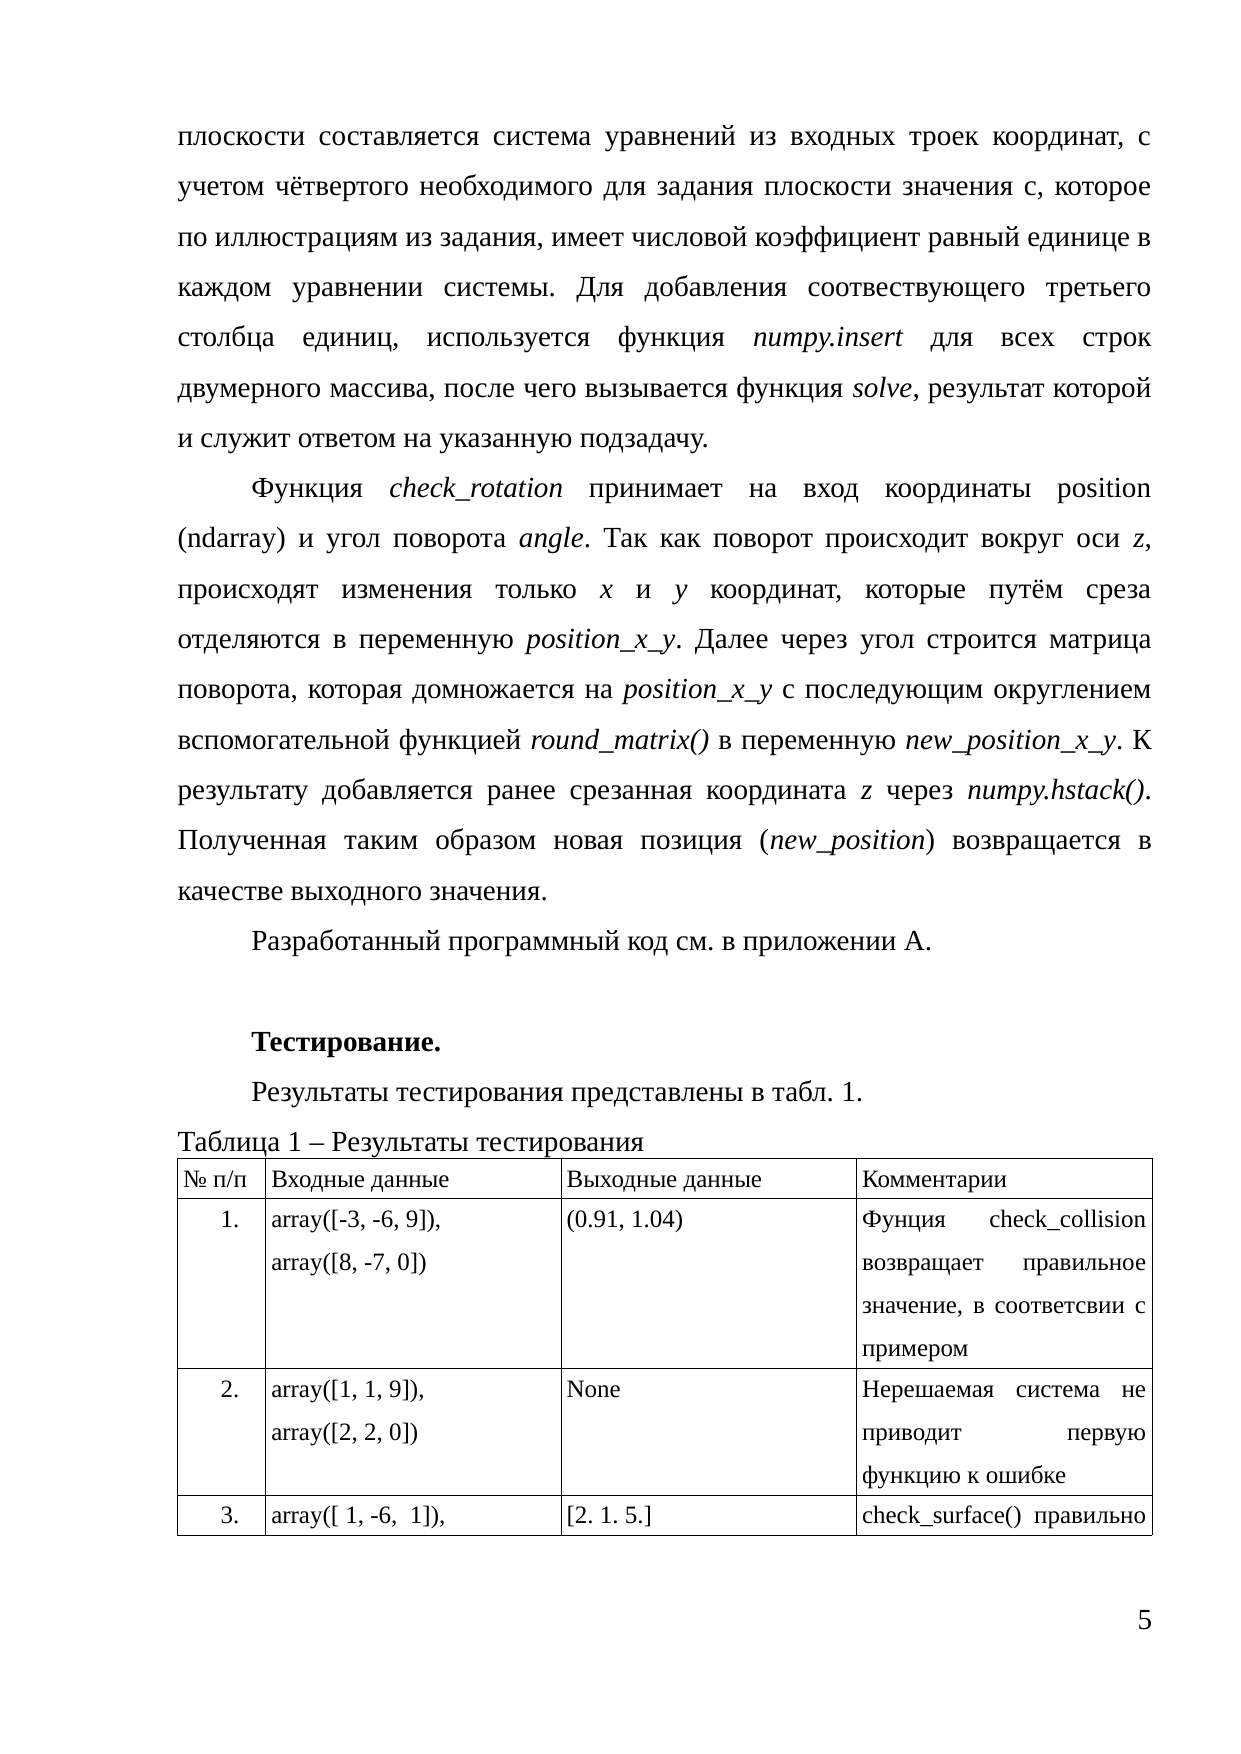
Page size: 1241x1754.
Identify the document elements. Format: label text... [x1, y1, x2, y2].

table_cell array([1, 1, 9]), array([2, 2, 0]) [266, 1369, 561, 1494]
table_cell (0.91, 1.04) [562, 1199, 856, 1368]
table_cell array([ 1, -6, 1]), [266, 1496, 561, 1535]
table_cell Фунция check_collision возвращает правильное значение, в соответсвии с примером [857, 1199, 1152, 1368]
text плоскости составляется система уравнений из входных троек координат, с учетом чётвертого необходимого для задания плоскости значения с, которое по иллюстрациям из задания, имеет числовой коэффициент равный единице в каждом уравнении системы. Для добавления соотвествующего третьего столбца единиц, используется функция numpy.insert для всех строк двумерного массива, после чего вызывается функция solve, результат которой и служит ответом на указанную подзадачу. [177, 118, 1152, 453]
text Результаты тестирования представлены в табл. 1. [177, 1074, 1152, 1108]
text Функция check_rotation принимает на вход координаты position (ndarray) и угол поворота angle. Так как поворот происходит вокруг оси z, происходят изменения только x и y координат, которые путём среза отделяются в переменную position_x_y. Далее через угол строится матрица поворота, которая домножается на position_x_y с последующим округлением вспомогательной функцией round_matrix() в переменную new_position_x_y. К результату добавляется ранее срезанная координата z через numpy.hstack(). Полученная таким образом новая позиция (new_position) возвращается в качестве выходного значения. [177, 470, 1152, 906]
table_cell [178, 1369, 265, 1494]
table_cell Нерешаемая система не приводит первую функцию к ошибке [857, 1369, 1152, 1494]
text Разработанный программный код см. в приложении А. [177, 923, 1152, 957]
table_cell check_surface() правильно [857, 1496, 1152, 1535]
text Таблица 1 – Результаты тестирования [177, 1124, 1152, 1158]
table_cell [178, 1496, 265, 1535]
table_header № п/п [178, 1159, 265, 1198]
table_header Выходные данные [562, 1159, 856, 1198]
subtitle Тестирование. [177, 1024, 1152, 1057]
table_header Входные данные [266, 1159, 561, 1198]
table_cell [178, 1199, 265, 1368]
table_header Комментарии [857, 1159, 1152, 1198]
table_cell [2. 1. 5.] [562, 1496, 856, 1535]
table_cell None [562, 1369, 856, 1494]
table_cell array([-3, -6, 9]), array([8, -7, 0]) [266, 1199, 561, 1368]
